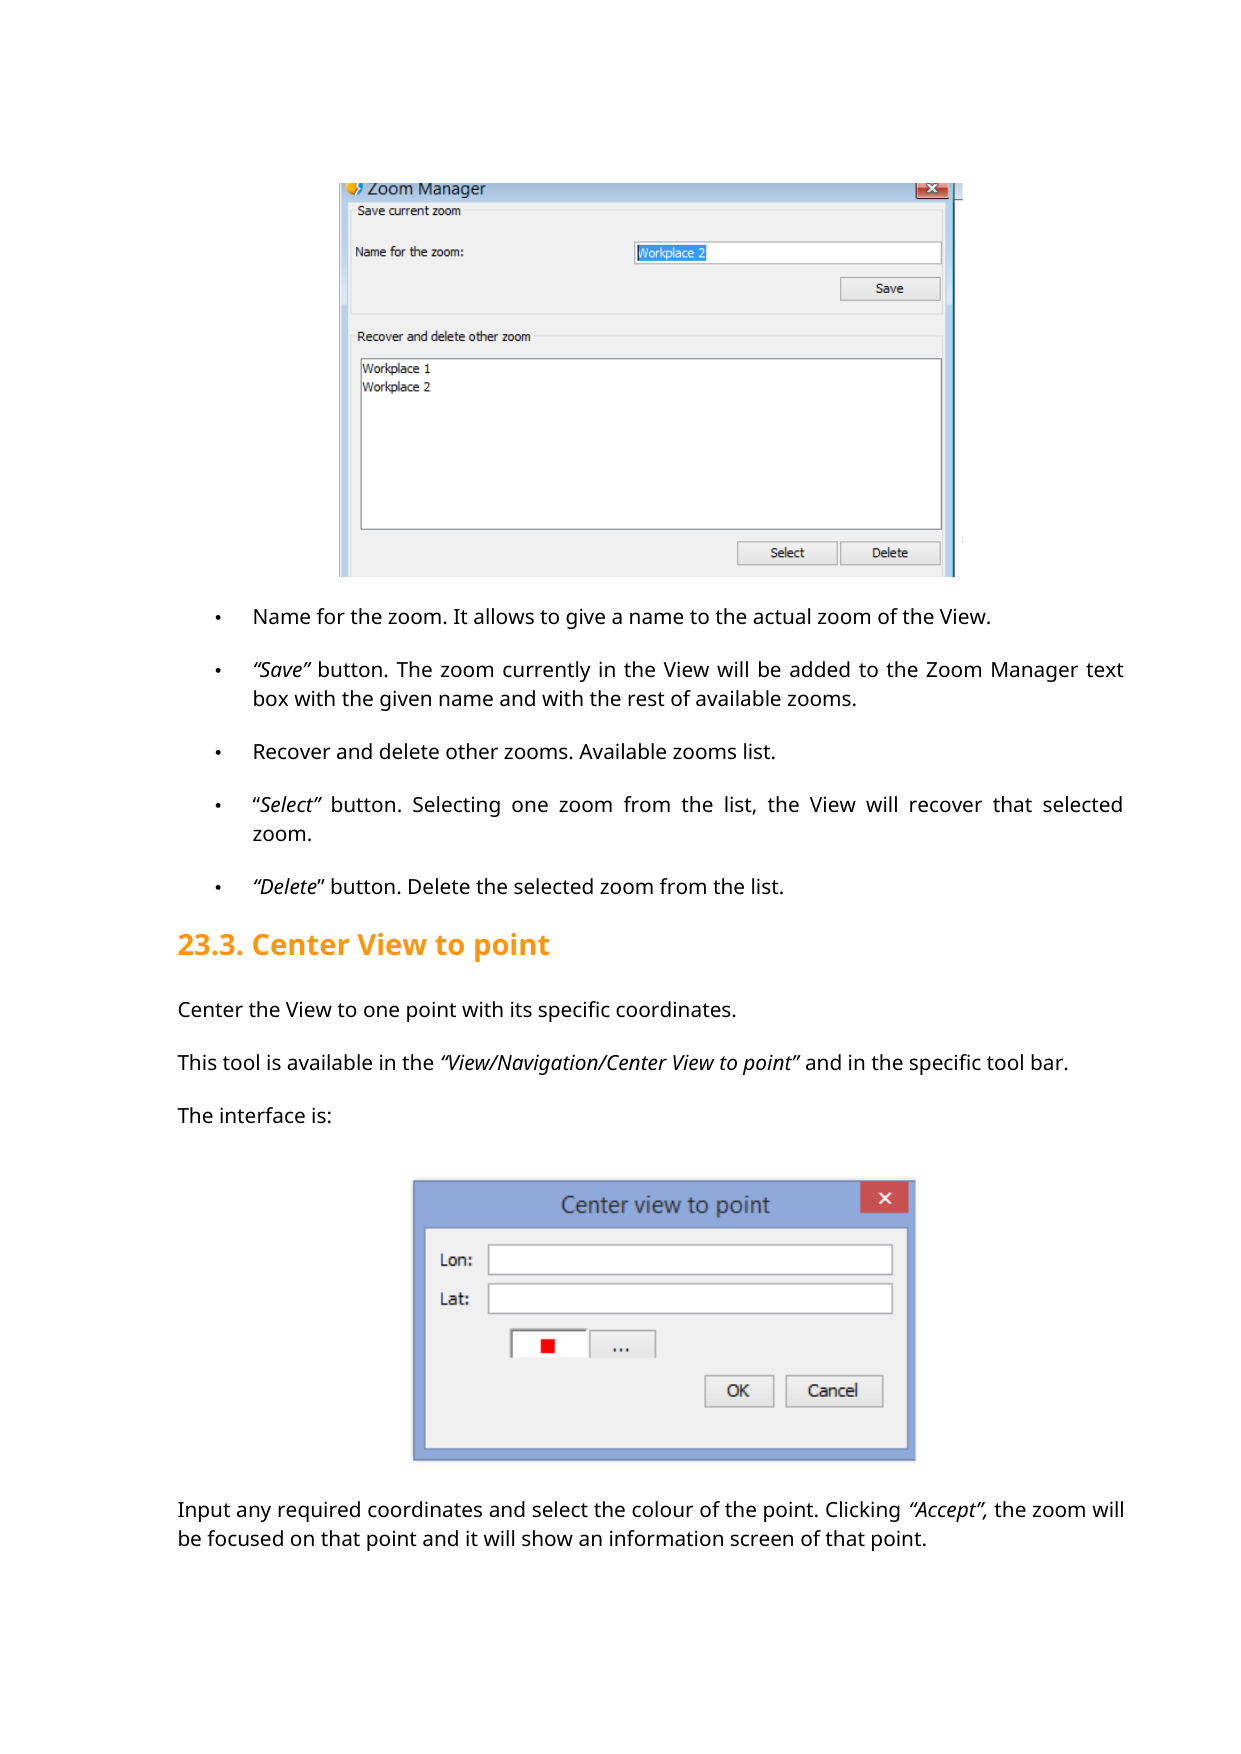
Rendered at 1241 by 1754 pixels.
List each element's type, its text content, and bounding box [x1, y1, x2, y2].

list Name for the zoom. It allows to give a name to the actual zoom of the View. [215, 602, 1125, 630]
subtitle 23.3. Center View to point [177, 924, 1125, 970]
list “Delete” button. Delete the selected zoom from the list. [215, 872, 1125, 901]
text Center the View to one point with its specific coordinates. [177, 995, 1125, 1023]
list “Save” button. The zoom currently in the View will be added to the Zoom Manager text box with the given name and with the rest of available zooms. [215, 655, 1125, 712]
list “Select” button. Selecting one zoom from the list, the View will recover that selected zoom. [215, 791, 1125, 847]
text Input any required coordinates and select the colour of the point. Clicking “Accept”, the zoom will be focused on that point and it will show an information screen of that point. [177, 1495, 1125, 1552]
text This tool is available in the “View/Navigation/Center View to point” and in the specific tool bar. [177, 1048, 1125, 1077]
picture [386, 1155, 598, 1471]
text The interface is: [177, 1102, 1125, 1130]
list Recover and delete other zooms. Available zooms list. [215, 737, 1125, 766]
